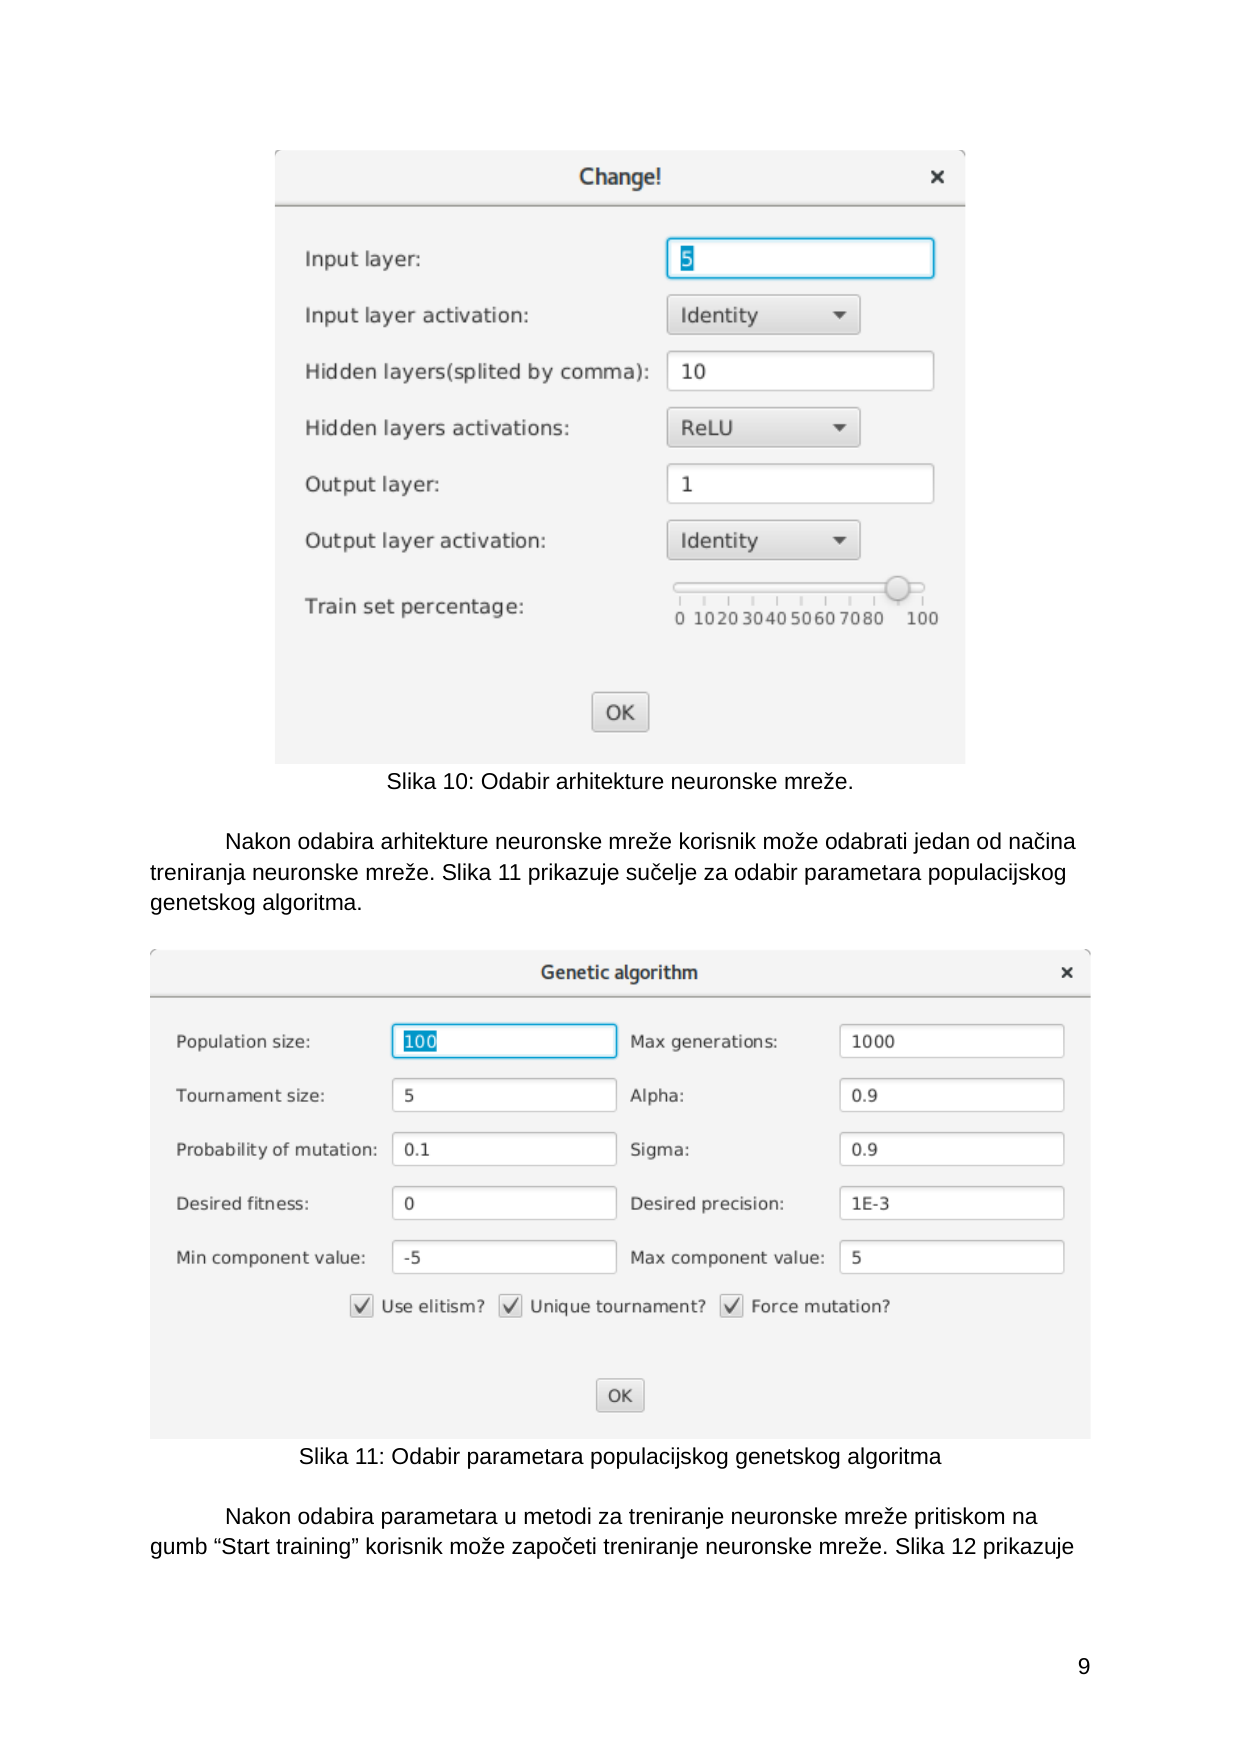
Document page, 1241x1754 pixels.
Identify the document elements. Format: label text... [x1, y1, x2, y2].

picture [150, 949, 1091, 1439]
picture [274, 150, 966, 764]
text Nakon odabira arhitekture neuronske mreže korisnik može odabrati jedan od načina treniranja neuronske mreže. Slika 11 prikazuje sučelje za odabir parametara populacijskog genetskog algoritma. [150, 828, 1090, 915]
text Nakon odabira parametara u metodi za treniranje neuronske mreže pritiskom na gumb “Start training” korisnik može započeti treniranje neuronske mreže. Slika 12 prikazuje [150, 1503, 1090, 1559]
text Slika 10: Odabir arhitekture neuronske mreže. [150, 768, 1090, 794]
text Slika 11: Odabir parametara populacijskog genetskog algoritma [150, 1443, 1090, 1469]
